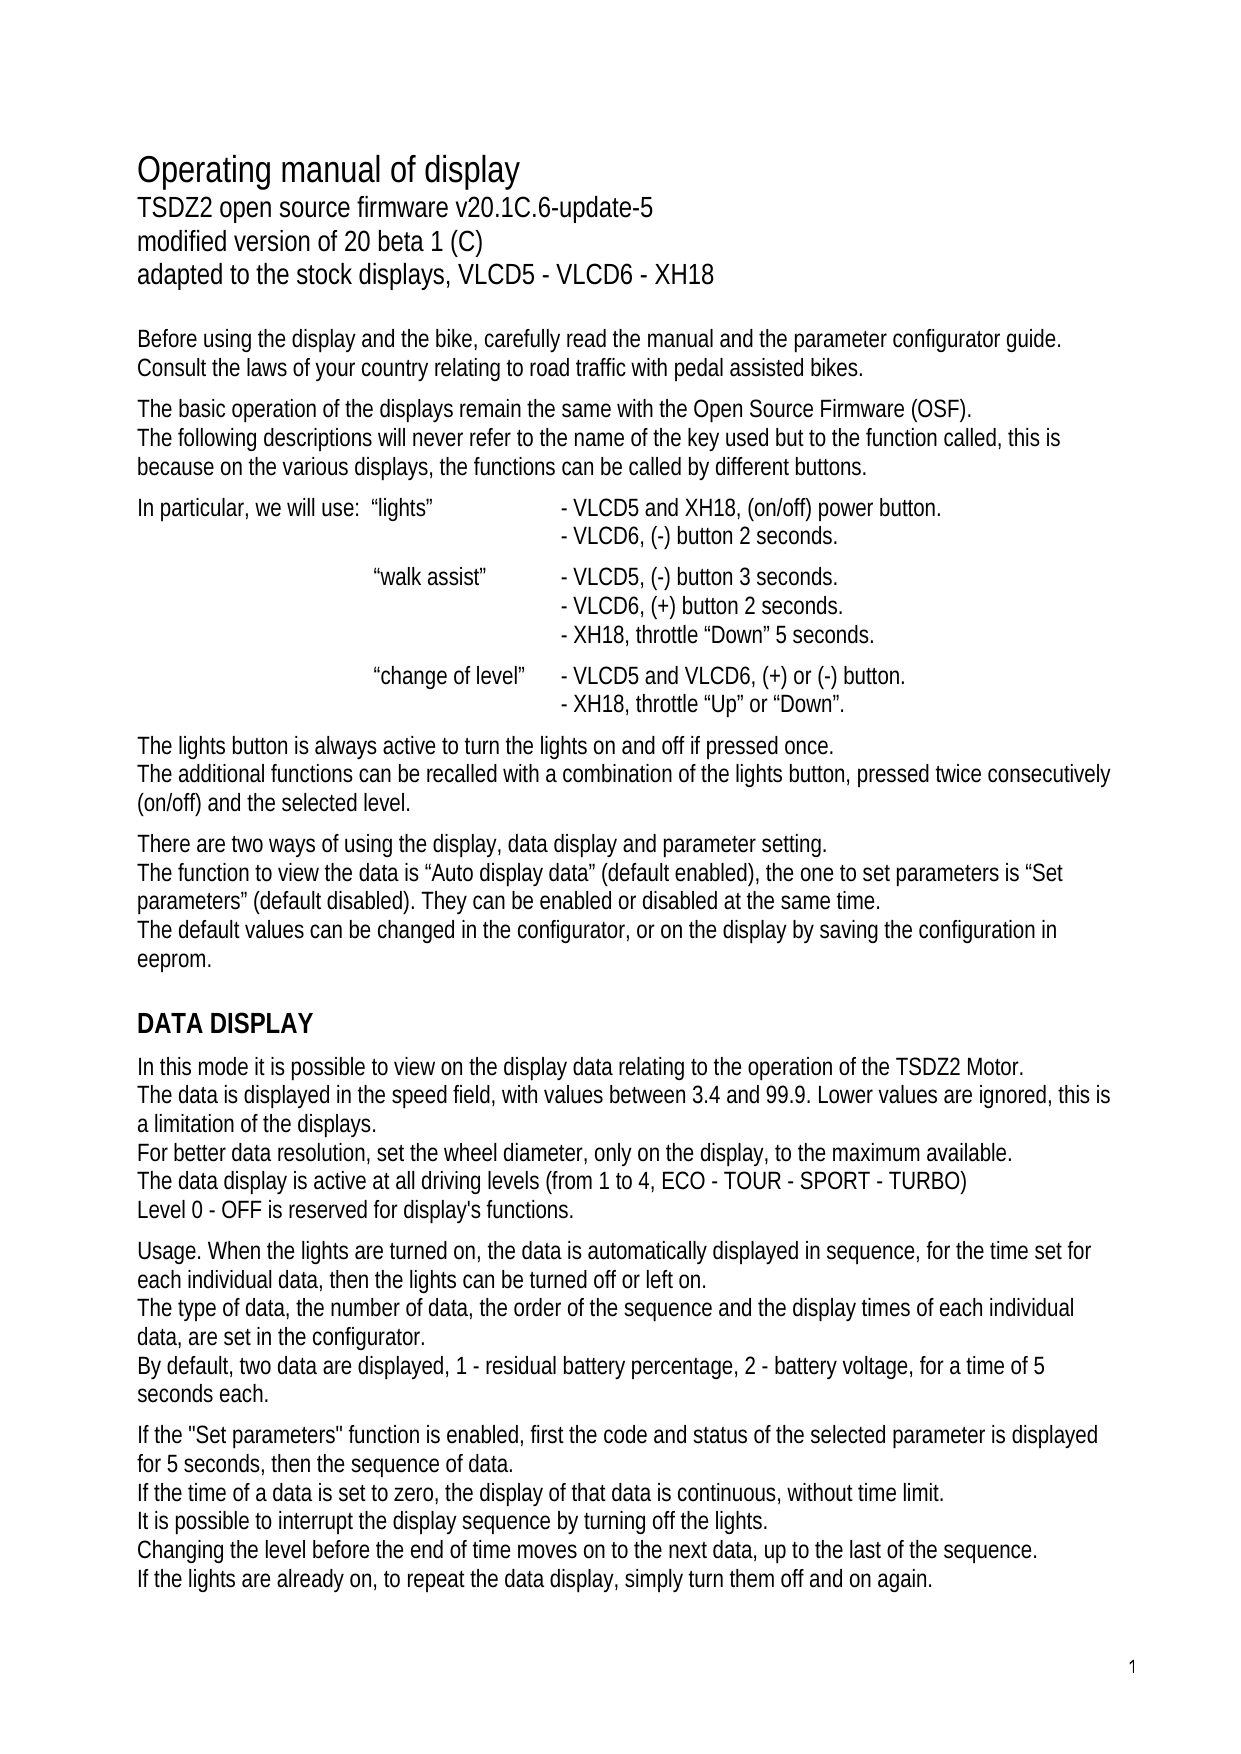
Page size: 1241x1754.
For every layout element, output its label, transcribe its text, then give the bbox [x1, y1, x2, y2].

text The function to view the data is “Auto display data” (default enabled), the one to set parameters is “Set parameters” (default disabled). They can be enabled or disabled at the same time. [137, 858, 1125, 915]
text adapted to the stock displays, VLCD5 - VLCD6 - XH18 [137, 257, 1125, 291]
text Usage. When the lights are turned on, the data is automatically displayed in sequence, for the time set for each individual data, then the lights can be turned off or left on. [137, 1236, 1125, 1293]
text The default values can be changed in the configurator, or on the display by saving the configuration in eeprom. [137, 915, 1125, 972]
text - XH18, throttle “Up” or “Down”. [137, 689, 1125, 718]
text In this mode it is possible to view on the display data relating to the operation of the TSDZ2 Motor. [137, 1052, 1125, 1080]
text “walk assist” - VLCD5, (-) button 3 seconds. [137, 562, 1125, 591]
text The following descriptions will never refer to the name of the key used but to the function called, this is because on the various displays, the functions can be called by different buttons. [137, 423, 1125, 480]
text The additional functions can be recalled with a combination of the lights button, pressed twice consecutively (on/off) and the selected level. [137, 759, 1125, 817]
text DATA DISPLAY [137, 1006, 1125, 1039]
text - VLCD6, (-) button 2 seconds. [137, 521, 1125, 550]
text - XH18, throttle “Down” 5 seconds. [137, 620, 1125, 648]
text If the lights are already on, to repeat the data display, simply turn them off and on again. [137, 1564, 1125, 1592]
text Consult the laws of your country relating to road traffic with pedal assisted bikes. [137, 353, 1125, 382]
text If the time of a data is set to zero, the display of that data is continuous, without time limit. [137, 1478, 1125, 1506]
text The lights button is always active to turn the lights on and off if pressed once. [137, 731, 1125, 759]
text If the "Set parameters" function is enabled, first the code and status of the selected parameter is displayed for 5 seconds, then the sequence of data. [137, 1420, 1125, 1478]
text Changing the level before the end of time moves on to the next data, up to the last of the sequence. [137, 1535, 1125, 1564]
text - VLCD6, (+) button 2 seconds. [137, 591, 1125, 620]
text Level 0 - OFF is reserved for display's functions. [137, 1195, 1125, 1223]
text TSDZ2 open source firmware v20.1C.6-update-5 [137, 191, 1125, 224]
text The data display is active at all driving levels (from 1 to 4, ECO - TOUR - SPORT - TURBO) [137, 1166, 1125, 1195]
text In particular, we will use: “lights” - VLCD5 and XH18, (on/off) power button. [137, 493, 1125, 521]
text modified version of 20 beta 1 (C) [137, 224, 1125, 257]
text It is possible to interrupt the display sequence by turning off the lights. [137, 1506, 1125, 1535]
text The type of data, the number of data, the order of the sequence and the display times of each individual data, are set in the configurator. [137, 1293, 1125, 1351]
text “change of level” - VLCD5 and VLCD6, (+) or (-) button. [137, 661, 1125, 689]
text Before using the display and the bike, carefully read the manual and the parameter configurator guide. [137, 324, 1125, 353]
text The basic operation of the displays remain the same with the Open Source Firmware (OSF). [137, 394, 1125, 423]
text The data is displayed in the speed field, with values between 3.4 and 99.9. Lower values are ignored, this is a limitation of the displays. [137, 1080, 1125, 1138]
text For better data resolution, set the wheel diameter, only on the display, to the maximum available. [137, 1138, 1125, 1166]
text There are two ways of using the display, data display and parameter setting. [137, 829, 1125, 858]
text By default, two data are displayed, 1 - residual battery percentage, 2 - battery voltage, for a time of 5 seconds each. [137, 1351, 1125, 1408]
subtitle Operating manual of display [137, 148, 1125, 191]
